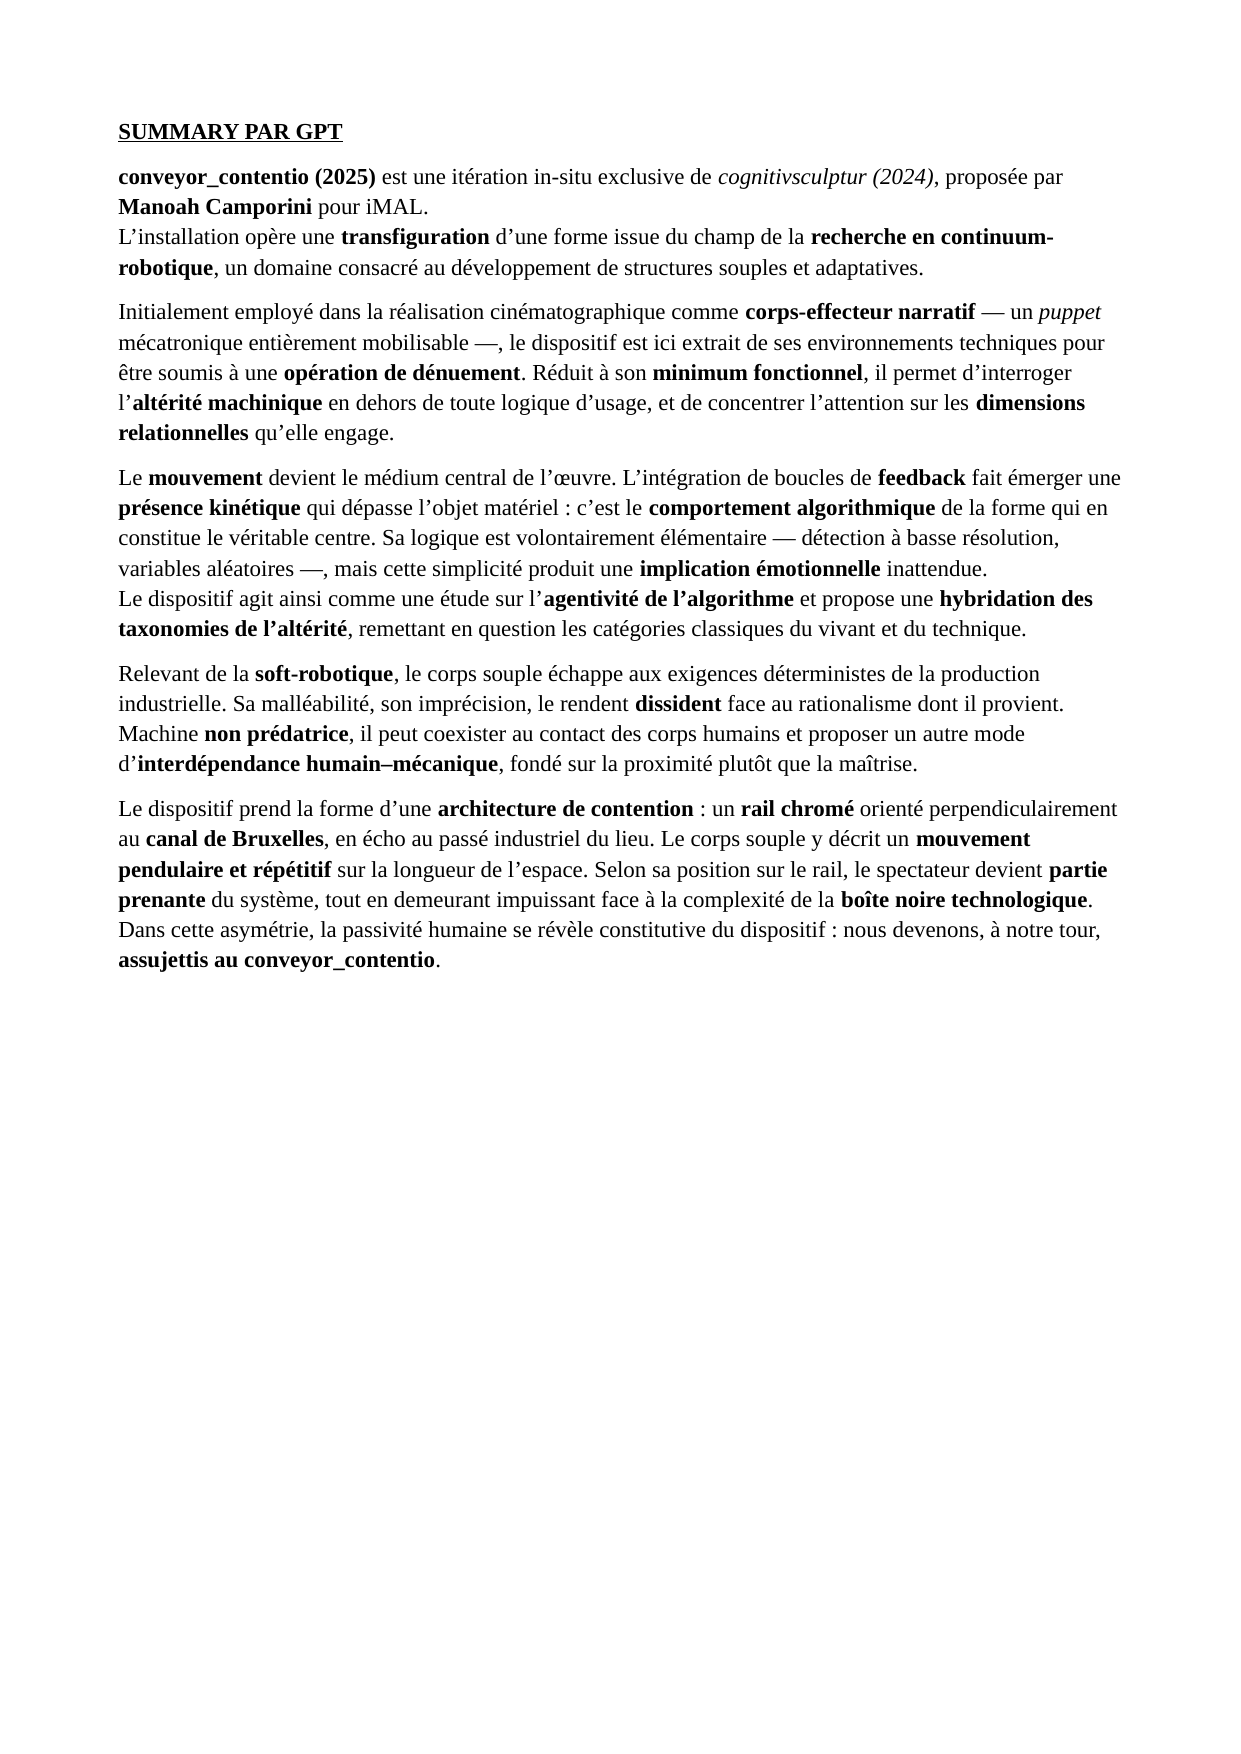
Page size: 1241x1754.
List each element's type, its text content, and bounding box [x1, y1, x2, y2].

text SUMMARY PAR GPT [118, 118, 1122, 144]
text Relevant de la soft-robotique, le corps souple échappe aux exigences déterministes de la production industrielle. Sa malléabilité, son imprécision, le rendent dissident face au rationalisme dont il provient. Machine non prédatrice, il peut coexister au contact des corps humains et proposer un autre mode d’interdépendance humain–mécanique, fondé sur la proximité plutôt que la maîtrise. [118, 660, 1122, 777]
text Le dispositif prend la forme d’une architecture de contention : un rail chromé orienté perpendiculairement au canal de Bruxelles, en écho au passé industriel du lieu. Le corps souple y décrit un mouvement pendulaire et répétitif sur la longueur de l’espace. Selon sa position sur le rail, le spectateur devient partie prenante du système, tout en demeurant impuissant face à la complexité de la boîte noire technologique. Dans cette asymétrie, la passivité humaine se révèle constitutive du dispositif : nous devenons, à notre tour, assujettis au conveyor_contentio. [118, 795, 1122, 973]
text Le mouvement devient le médium central de l’œuvre. L’intégration de boucles de feedback fait émerger une présence kinétique qui dépasse l’objet matériel : c’est le comportement algorithmique de la forme qui en constitue le véritable centre. Sa logique est volontairement élémentaire — détection à basse résolution, variables aléatoires —, mais cette simplicité produit une implication émotionnelle inattendue. Le dispositif agit ainsi comme une étude sur l’agentivité de l’algorithme et propose une hybridation des taxonomies de l’altérité, remettant en question les catégories classiques du vivant et du technique. [118, 464, 1122, 641]
text conveyor_contentio (2025) est une itération in-situ exclusive de cognitivsculptur (2024), proposée par Manoah Camporini pour iMAL. L’installation opère une transfiguration d’une forme issue du champ de la recherche en continuum-robotique, un domaine consacré au développement de structures souples et adaptatives. [118, 163, 1122, 280]
text Initialement employé dans la réalisation cinématographique comme corps-effecteur narratif — un puppet mécatronique entièrement mobilisable —, le dispositif est ici extrait de ses environnements techniques pour être soumis à une opération de dénuement. Réduit à son minimum fonctionnel, il permet d’interroger l’altérité machinique en dehors de toute logique d’usage, et de concentrer l’attention sur les dimensions relationnelles qu’elle engage. [118, 298, 1122, 446]
